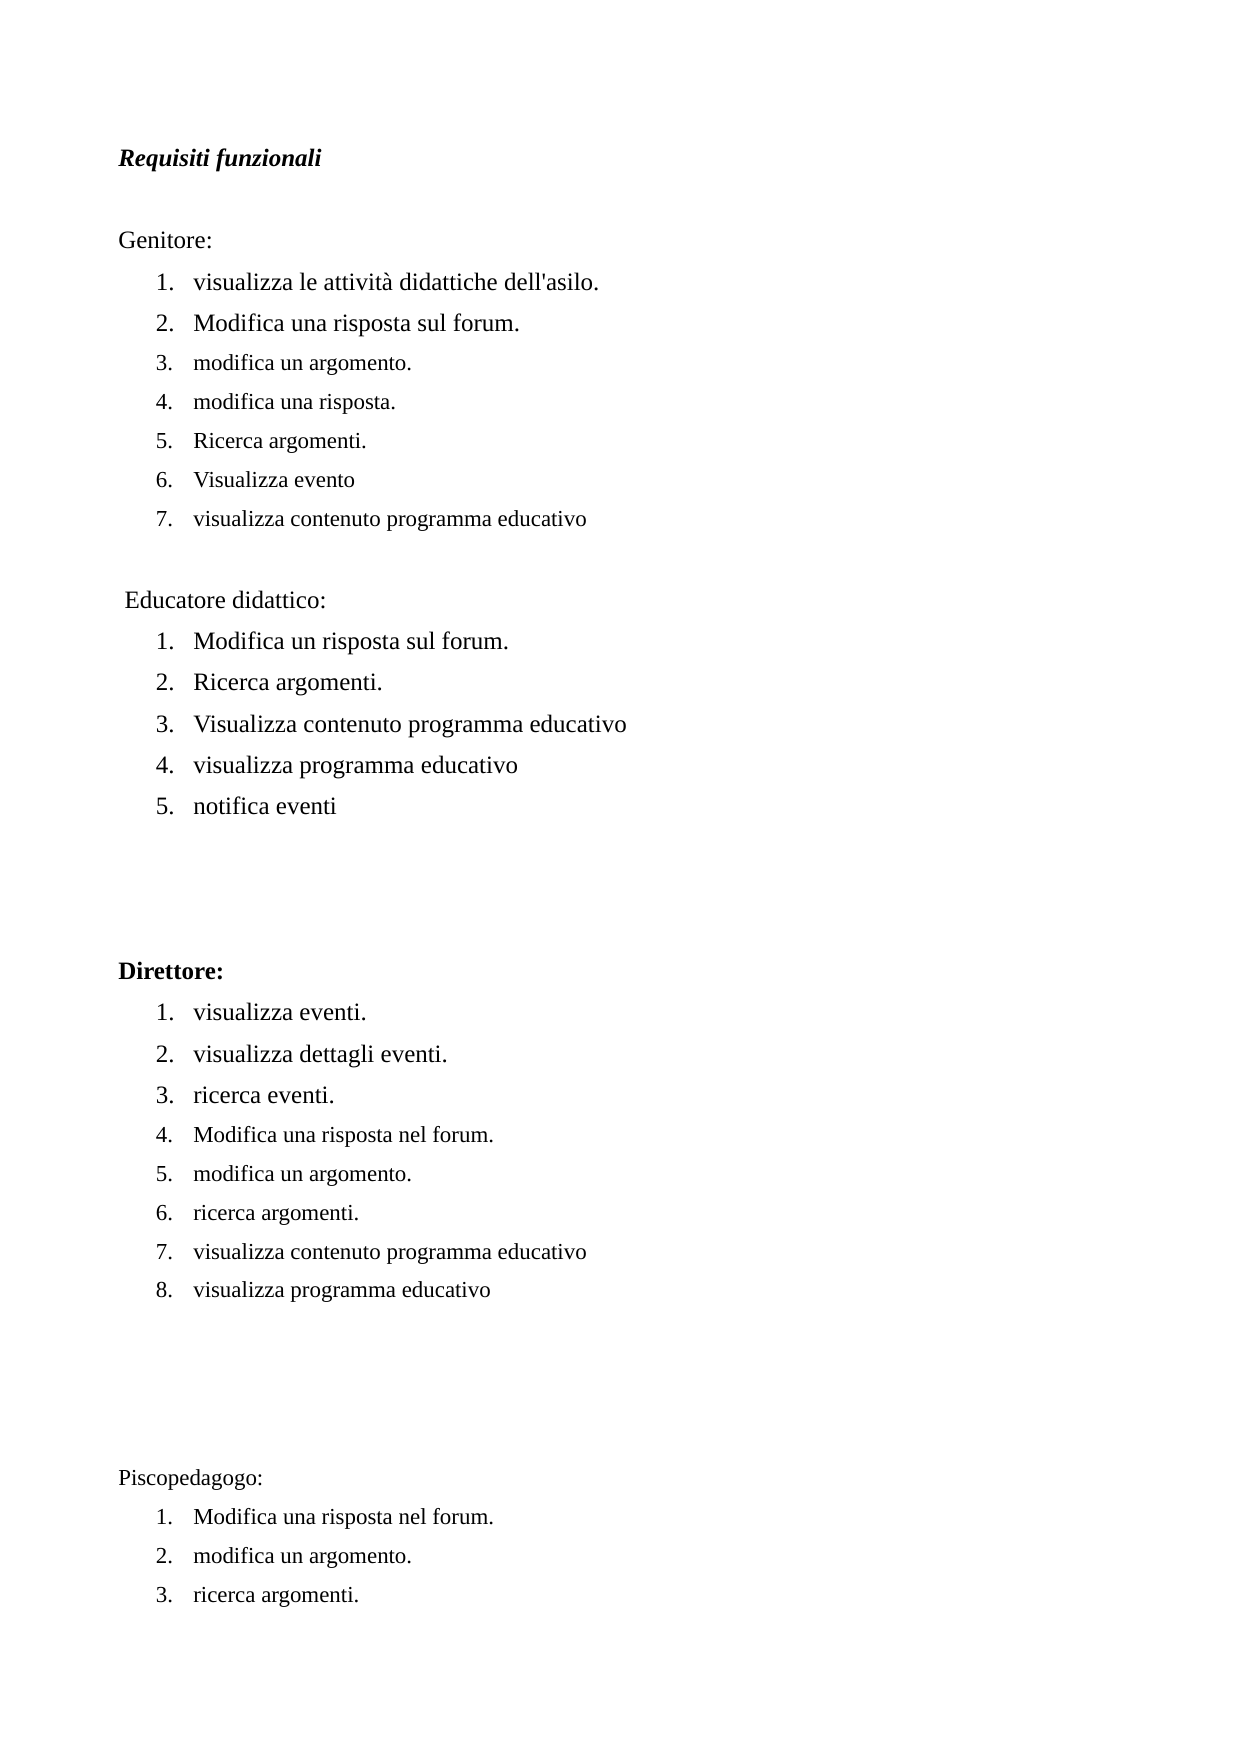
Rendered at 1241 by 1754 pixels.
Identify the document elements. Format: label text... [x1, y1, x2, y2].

list Visualizza evento [156, 466, 1122, 492]
list visualizza programma educativo [156, 1277, 1122, 1303]
list Ricerca argomenti. [156, 667, 1122, 696]
list visualizza dettagli eventi. [156, 1039, 1122, 1067]
list Visualizza contenuto programma educativo [156, 709, 1122, 737]
list visualizza contenuto programma educativo [156, 505, 1122, 531]
list Educatore didattico: [118, 585, 1122, 614]
text Genitore: [118, 226, 1122, 254]
list Ricerca argomenti. [156, 427, 1122, 453]
subtitle Piscopedagogo: [118, 1464, 1122, 1491]
list ricerca argomenti. [156, 1199, 1122, 1225]
list Modifica una risposta nel forum. [156, 1503, 1122, 1529]
list Modifica un risposta sul forum. [156, 626, 1122, 655]
list visualizza le attività didattiche dell'asilo. [156, 267, 1122, 296]
list modifica un argomento. [156, 349, 1122, 376]
list notifica eventi [156, 791, 1122, 820]
list visualizza eventi. [156, 997, 1122, 1026]
text Direttore: [118, 956, 1122, 985]
list visualizza programma educativo [156, 750, 1122, 779]
list Modifica una risposta sul forum. [156, 308, 1122, 337]
list visualizza contenuto programma educativo [156, 1238, 1122, 1264]
list modifica un argomento. [156, 1542, 1122, 1568]
subtitle Requisiti funzionali [118, 143, 1122, 172]
list modifica una risposta. [156, 388, 1122, 414]
list ricerca eventi. [156, 1080, 1122, 1109]
list ricerca argomenti. [156, 1581, 1122, 1607]
list modifica un argomento. [156, 1160, 1122, 1186]
list Modifica una risposta nel forum. [156, 1121, 1122, 1147]
